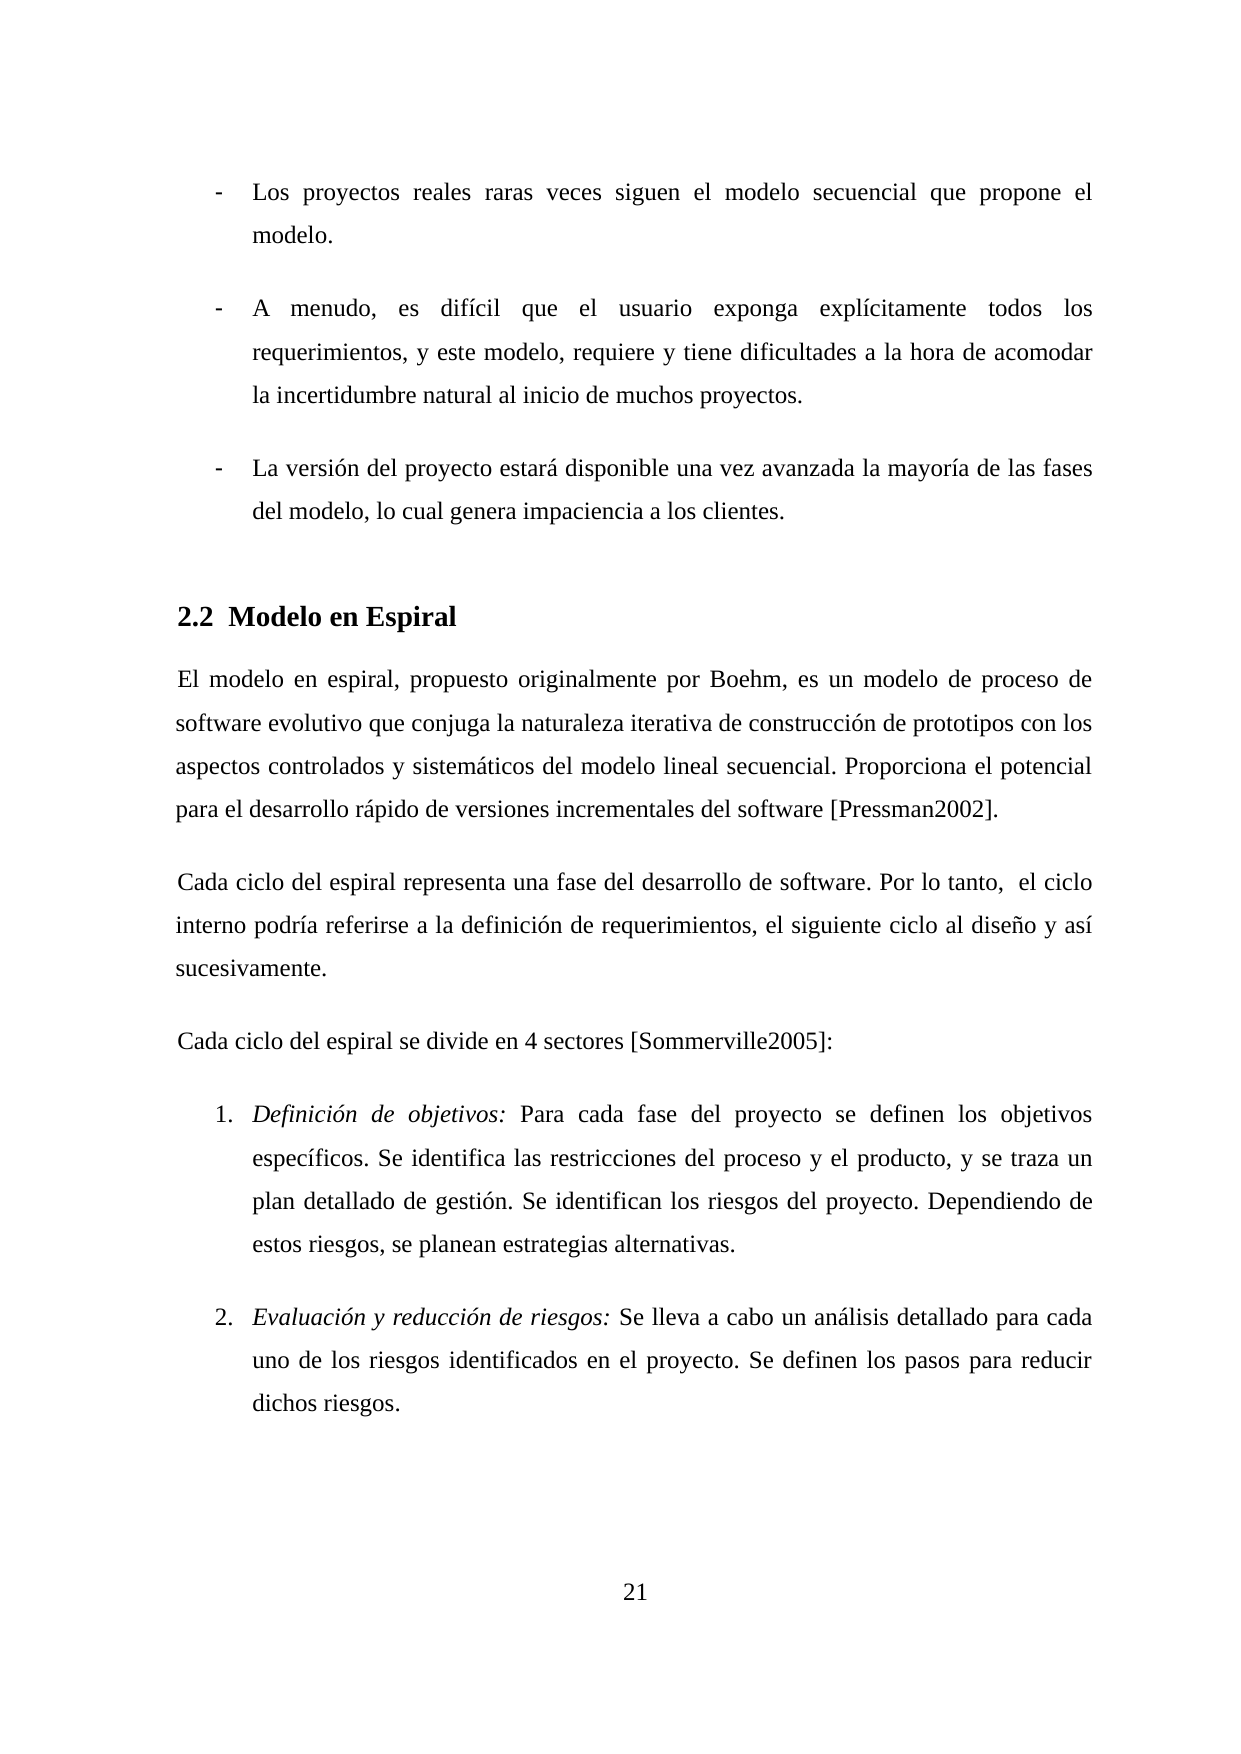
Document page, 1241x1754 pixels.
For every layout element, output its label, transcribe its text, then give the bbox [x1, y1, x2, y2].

subtitle 2.2 Modelo en Espiral [177, 599, 1093, 633]
text Cada ciclo del espiral representa una fase del desarrollo de software. Por lo tanto, el ciclo interno podría referirse a la definición de requerimientos, el siguiente ciclo al diseño y así sucesivamente. [175, 867, 1093, 982]
list Los proyectos reales raras veces siguen el modelo secuencial que propone el modelo. [214, 177, 1093, 249]
list Definición de objetivos: Para cada fase del proyecto se definen los objetivos específicos. Se identifica las restricciones del proceso y el producto, y se traza un plan detallado de gestión. Se identifican los riesgos del proyecto. Dependiendo de estos riesgos, se planean estrategias alternativas. [214, 1099, 1093, 1258]
list A menudo, es difícil que el usuario exponga explícitamente todos los requerimientos, y este modelo, requiere y tiene dificultades a la hora de acomodar la incertidumbre natural al inicio de muchos proyectos. [214, 293, 1093, 408]
list La versión del proyecto estará disponible una vez avanzada la mayoría de las fases del modelo, lo cual genera impaciencia a los clientes. [214, 453, 1093, 525]
text El modelo en espiral, propuesto originalmente por Boehm, es un modelo de proceso de software evolutivo que conjuga la naturaleza iterativa de construcción de prototipos con los aspectos controlados y sistemáticos del modelo lineal secuencial. Proporciona el potencial para el desarrollo rápido de versiones incrementales del software [Pressman2002]. [175, 664, 1093, 823]
text Cada ciclo del espiral se divide en 4 sectores [Sommerville2005]: [175, 1026, 1093, 1055]
list Evaluación y reducción de riesgos: Se lleva a cabo un análisis detallado para cada uno de los riesgos identificados en el proyecto. Se definen los pasos para reducir dichos riesgos. [214, 1302, 1093, 1417]
